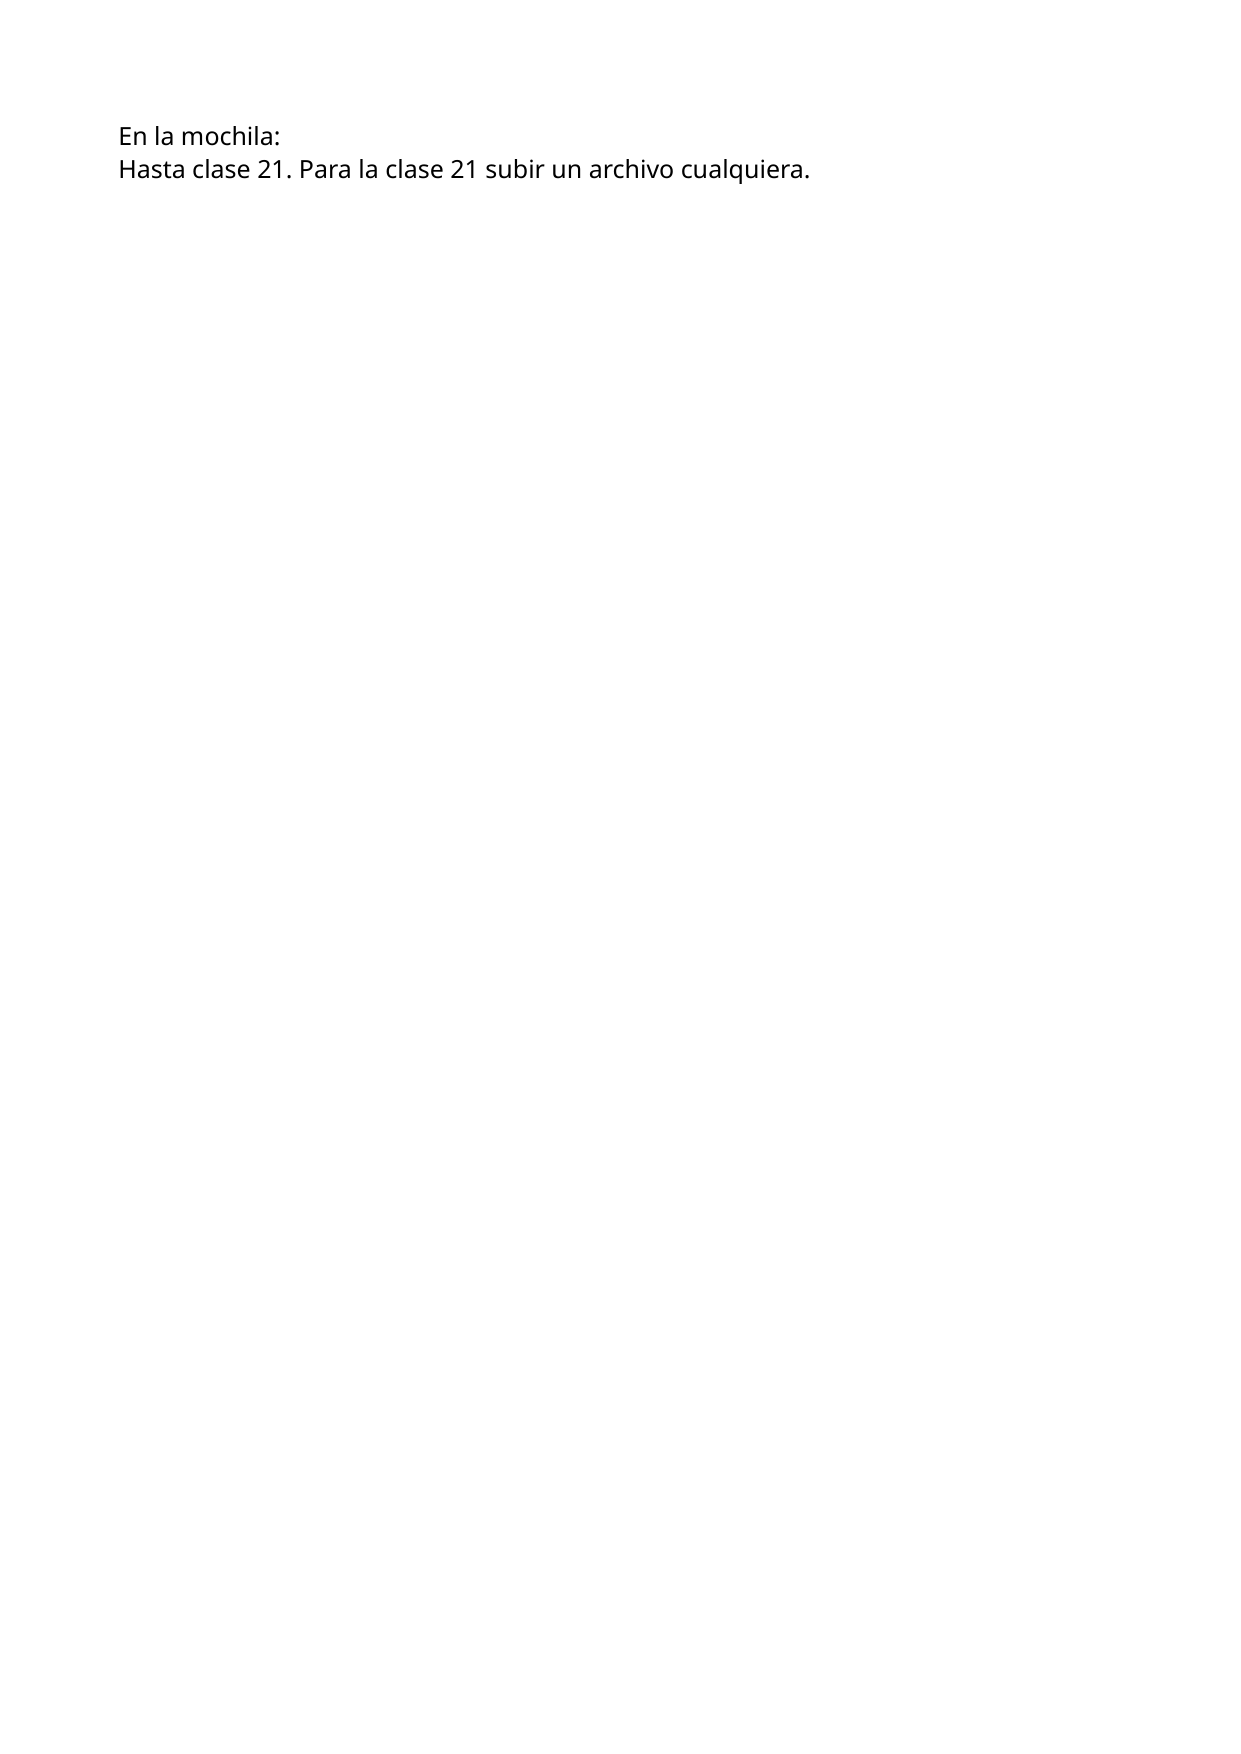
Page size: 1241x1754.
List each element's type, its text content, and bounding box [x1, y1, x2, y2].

text En la mochila: [118, 118, 1122, 152]
text Hasta clase 21. Para la clase 21 subir un archivo cualquiera. [118, 152, 1122, 186]
